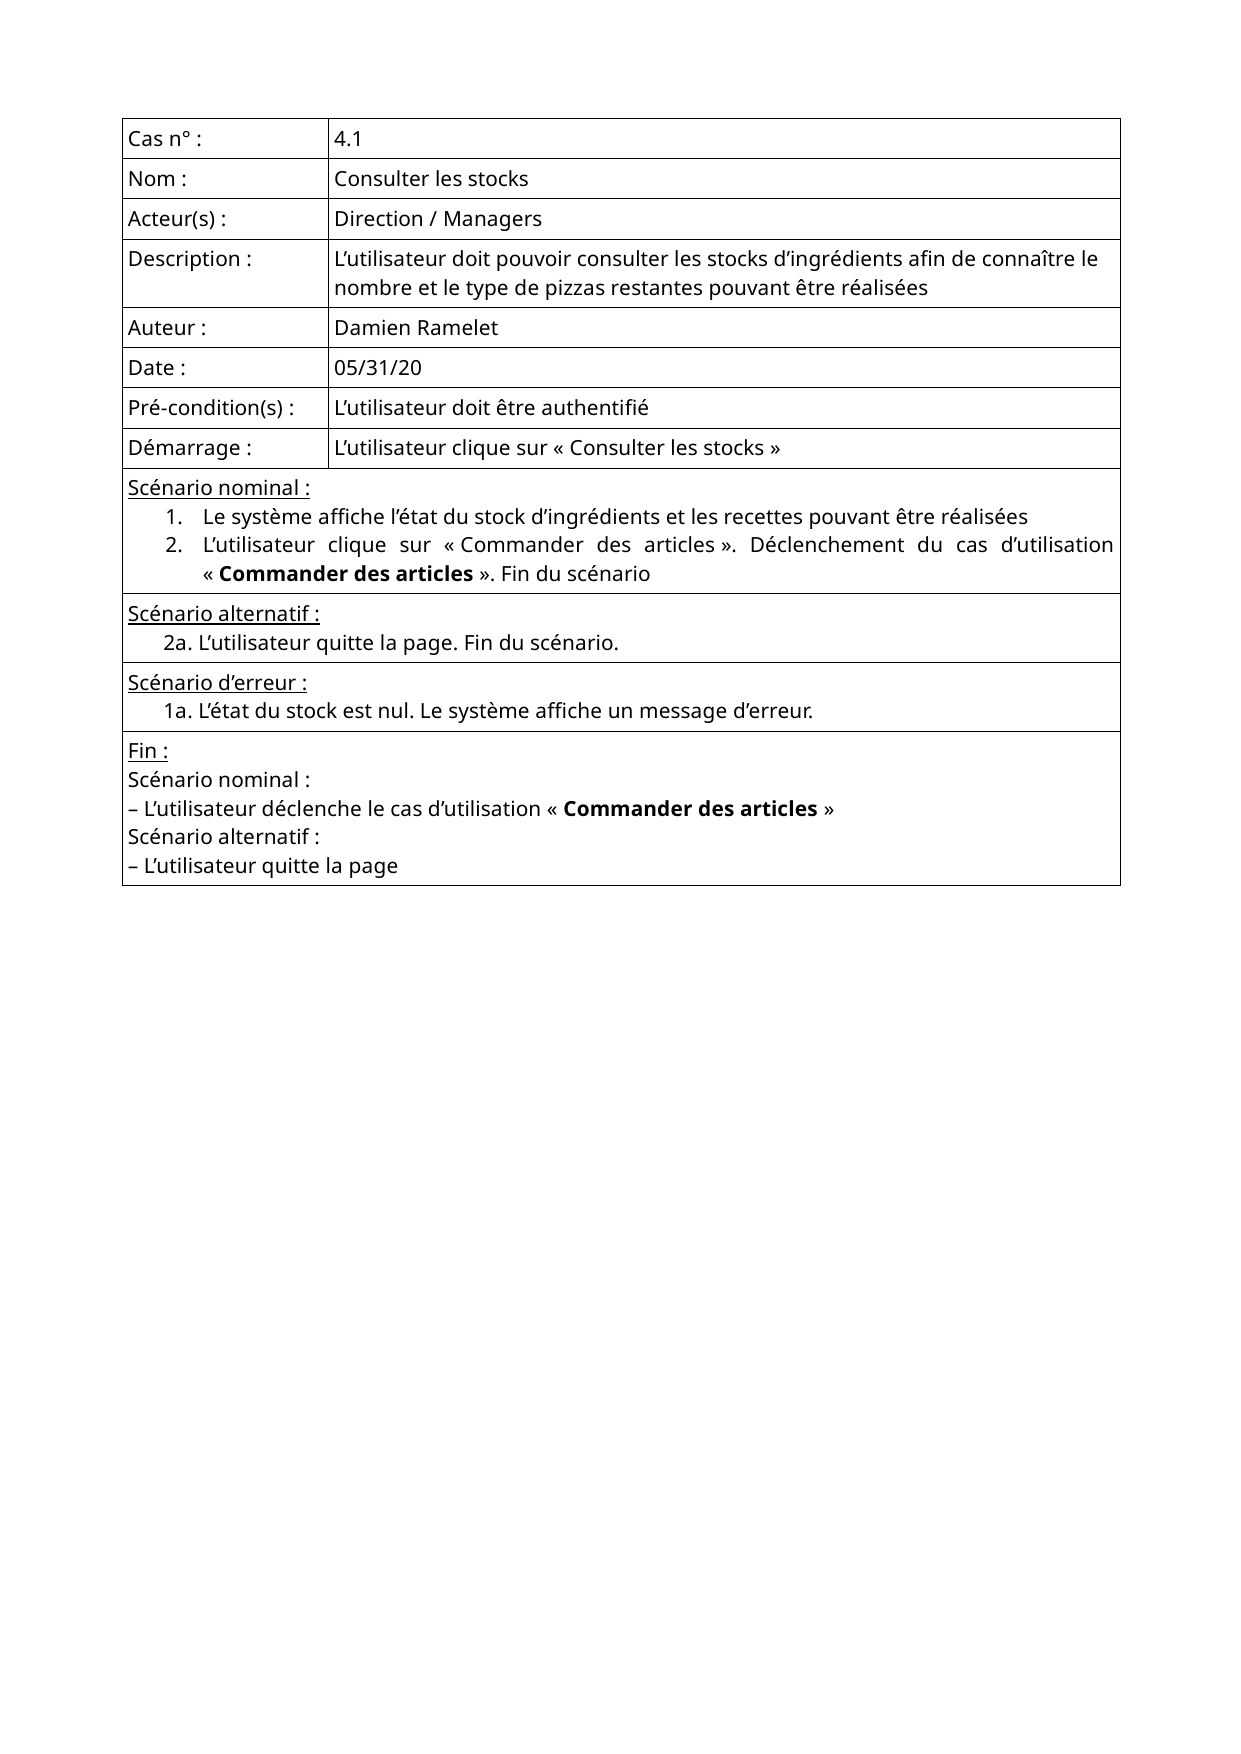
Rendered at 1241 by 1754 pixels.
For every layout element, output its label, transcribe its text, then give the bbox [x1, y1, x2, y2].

table_cell L’utilisateur doit pouvoir consulter les stocks d’ingrédients afin de connaître le nombre et le type de pizzas restantes pouvant être réalisées [329, 240, 1120, 307]
table_cell Description : [123, 240, 328, 307]
table_cell Scénario nominal : Le système affiche l’état du stock d’ingrédients et les recettes pouvant être réalisées L’utilisateur clique sur « Commander des articles ». Déclenchement du cas d’utilisation « Commander des articles ». Fin du scénario [123, 469, 1120, 593]
table_cell Acteur(s) : [123, 199, 328, 238]
table_header Cas n° : [123, 119, 328, 158]
table_cell Damien Ramelet [329, 308, 1120, 347]
table_cell Scénario alternatif : 2a. L’utilisateur quitte la page. Fin du scénario. [123, 594, 1120, 662]
table_cell Date : [123, 348, 328, 387]
table_cell L’utilisateur clique sur « Consulter les stocks » [329, 429, 1120, 467]
table_cell Fin : Scénario nominal : – L’utilisateur déclenche le cas d’utilisation « Commander des articles » Scénario alternatif : – L’utilisateur quitte la page [123, 732, 1120, 885]
table_cell L’utilisateur doit être authentifié [329, 388, 1120, 427]
table_cell Pré-condition(s) : [123, 388, 328, 427]
table_cell Direction / Managers [329, 199, 1120, 238]
table_cell Consulter les stocks [329, 159, 1120, 198]
table_cell Scénario d’erreur : 1a. L’état du stock est nul. Le système affiche un message d’erreur. [123, 663, 1120, 731]
table_cell Démarrage : [123, 429, 328, 467]
table_cell Nom : [123, 159, 328, 198]
table_header 4.1 [329, 119, 1120, 158]
table_cell 31/05/20 [329, 348, 1120, 387]
table_cell Auteur : [123, 308, 328, 347]
